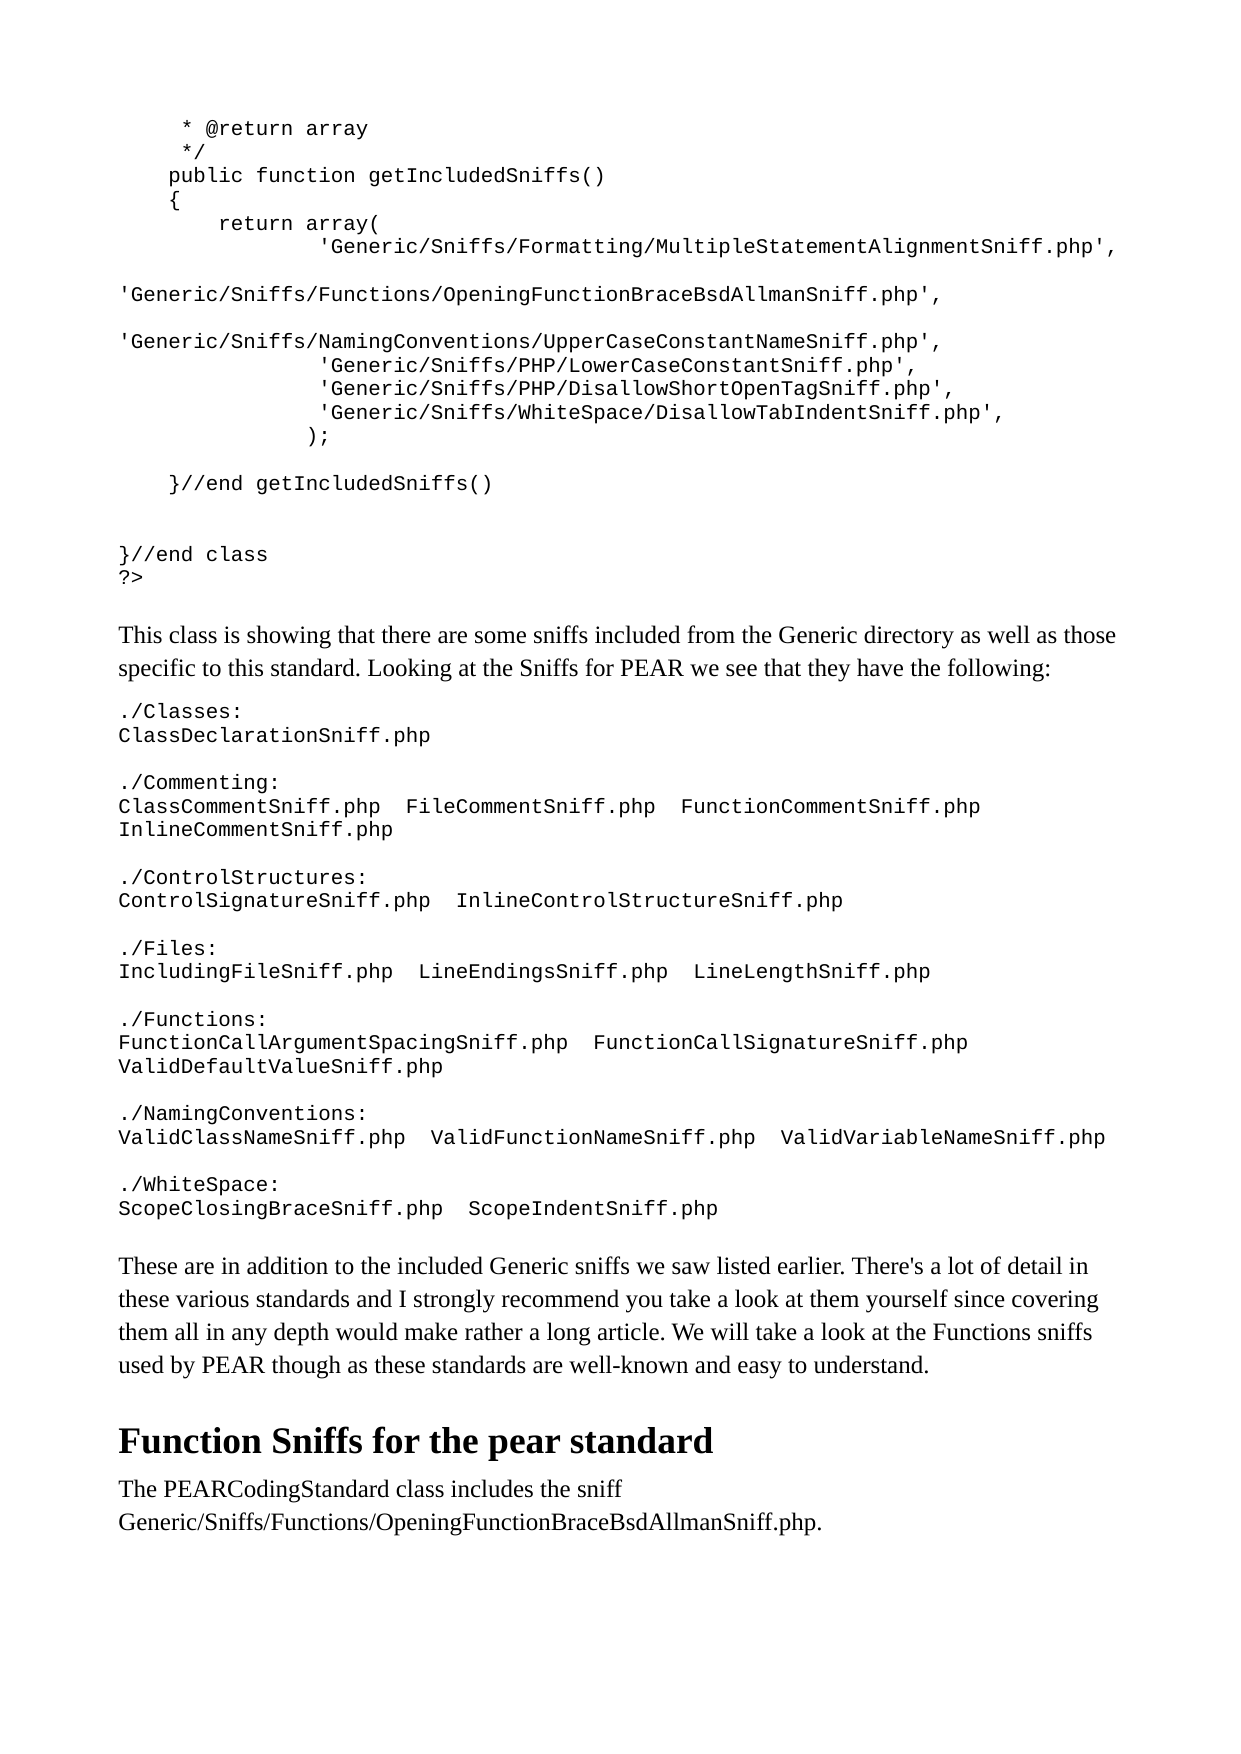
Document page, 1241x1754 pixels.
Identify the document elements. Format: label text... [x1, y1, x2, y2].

text ValidClassNameSniff.php ValidFunctionNameSniff.php ValidVariableNameSniff.php [118, 1127, 1122, 1150]
text ./WhiteSpace: [118, 1174, 1122, 1198]
text 'Generic/Sniffs/WhiteSpace/DisallowTabIndentSniff.php', [118, 402, 1122, 426]
text ScopeClosingBraceSniff.php ScopeIndentSniff.php [118, 1198, 1122, 1221]
text 'Generic/Sniffs/Formatting/MultipleStatementAlignmentSniff.php', [118, 236, 1122, 260]
text */ [118, 142, 1122, 165]
text ./Commenting: [118, 772, 1122, 796]
text }//end class [118, 544, 1122, 567]
text IncludingFileSniff.php LineEndingsSniff.php LineLengthSniff.php [118, 961, 1122, 985]
text ClassDeclarationSniff.php [118, 725, 1122, 748]
text ./Functions: [118, 1008, 1122, 1032]
text 'Generic/Sniffs/PHP/LowerCaseConstantSniff.php', [118, 354, 1122, 378]
text ); [118, 426, 1122, 449]
text ./ControlStructures: [118, 867, 1122, 890]
text 'Generic/Sniffs/PHP/DisallowShortOpenTagSniff.php', [118, 378, 1122, 402]
text { [118, 189, 1122, 213]
text These are in addition to the included Generic sniffs we saw listed earlier. There's a lot of detail in these various standards and I strongly recommend you take a look at them yourself since covering them all in any depth would make rather a long article. We will take a look at the Functions sniffs used by PEAR though as these standards are well-known and easy to understand. [118, 1251, 1122, 1379]
text ./Classes: [118, 701, 1122, 725]
text ./NamingConventions: [118, 1103, 1122, 1127]
text ClassCommentSniff.php FileCommentSniff.php FunctionCommentSniff.php InlineCommentSniff.php [118, 796, 1122, 843]
text public function getIncludedSniffs() [118, 165, 1122, 189]
text This class is showing that there are some sniffs included from the Generic directory as well as those specific to this standard. Looking at the Sniffs for PEAR we see that they have the following: [118, 621, 1122, 682]
text * @return array [118, 118, 1122, 142]
text 'Generic/Sniffs/Functions/OpeningFunctionBraceBsdAllmanSniff.php', [118, 260, 1122, 307]
text }//end getIncludedSniffs() [118, 473, 1122, 496]
text ./Files: [118, 938, 1122, 961]
text FunctionCallArgumentSpacingSniff.php FunctionCallSignatureSniff.php ValidDefaultValueSniff.php [118, 1032, 1122, 1079]
text ControlSignatureSniff.php InlineControlStructureSniff.php [118, 890, 1122, 914]
text The PEARCodingStandard class includes the sniff Generic/Sniffs/Functions/OpeningFunctionBraceBsdAllmanSniff.php. [118, 1474, 1122, 1536]
text return array( [118, 213, 1122, 236]
text ?> [118, 567, 1122, 591]
subtitle Function Sniffs for the pear standard [118, 1418, 1122, 1461]
text 'Generic/Sniffs/NamingConventions/UpperCaseConstantNameSniff.php', [118, 307, 1122, 354]
